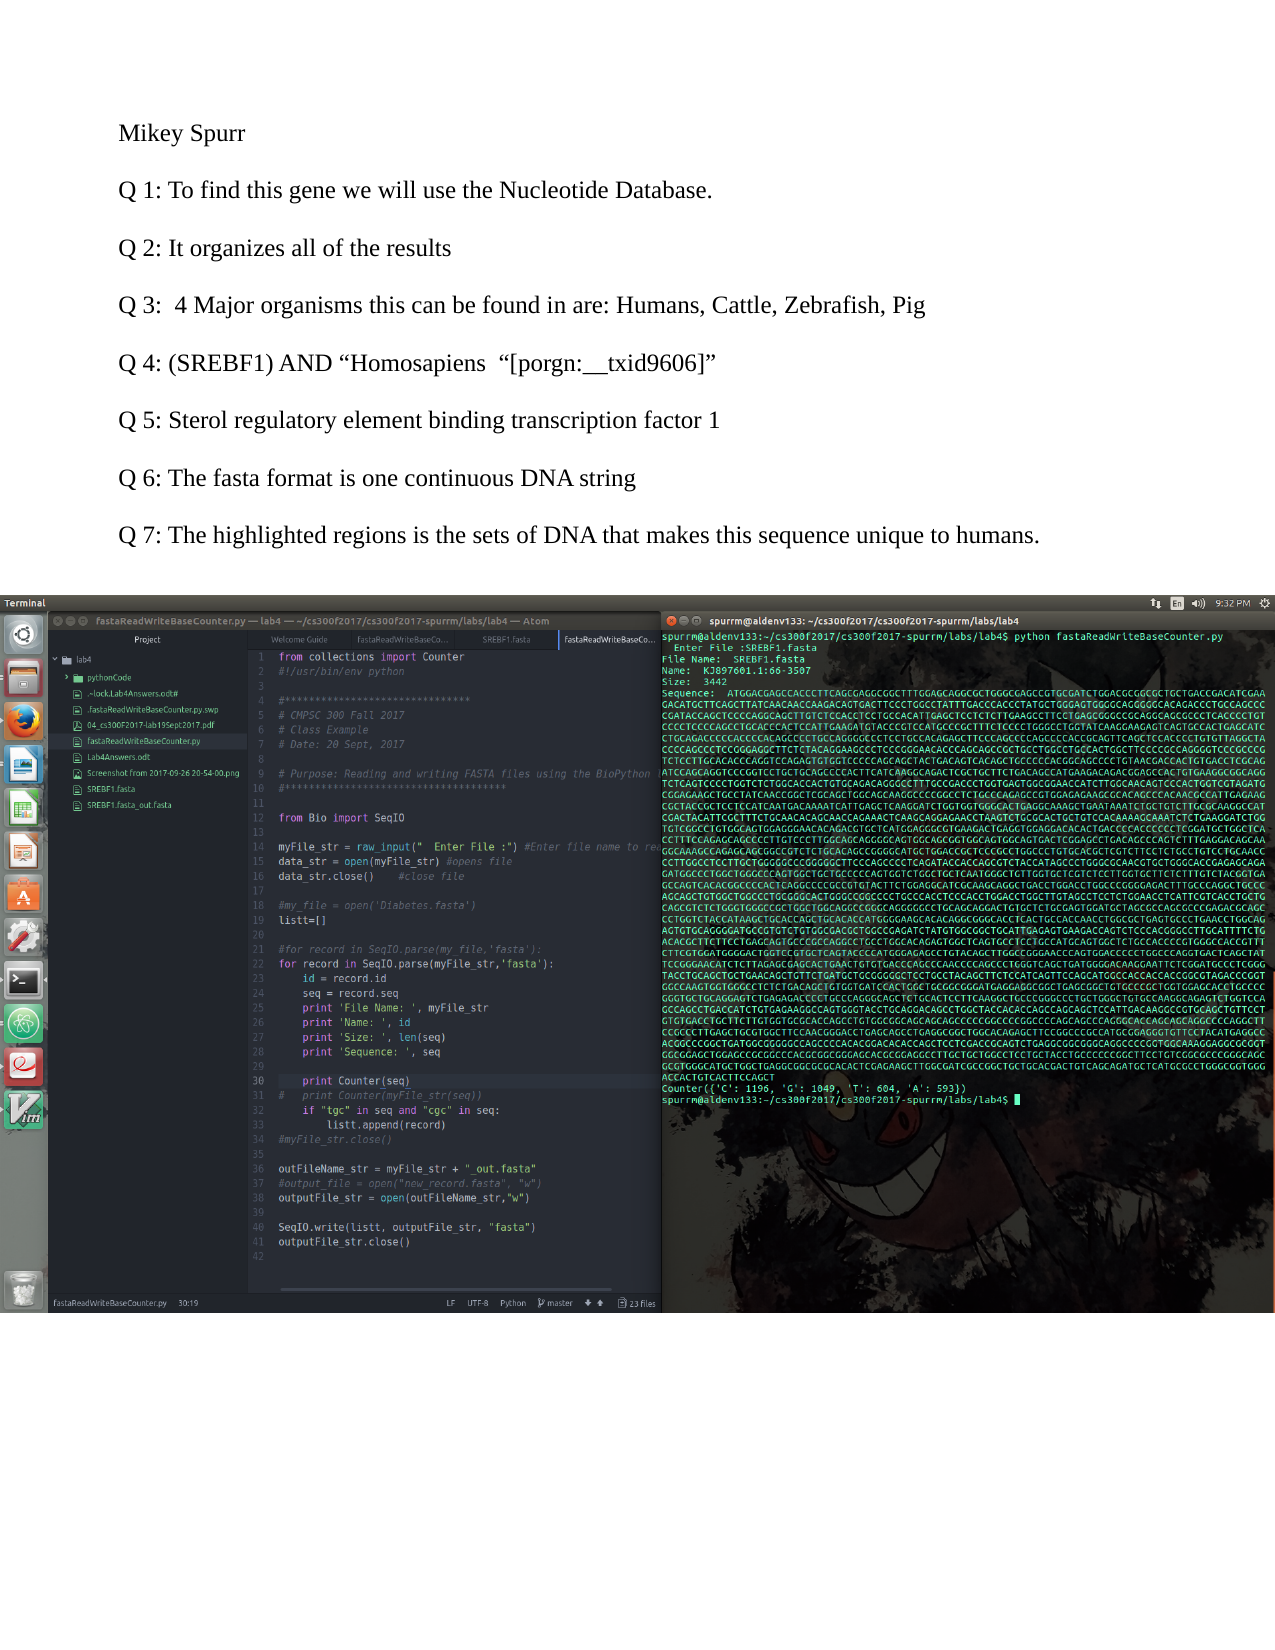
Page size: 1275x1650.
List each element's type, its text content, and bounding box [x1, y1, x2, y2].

text Q 2: It organizes all of the results [118, 233, 1157, 262]
text Q 5: Sterol regulatory element binding transcription factor 1 [118, 406, 1157, 434]
text Q 3: 4 Major organisms this can be found in are: Humans, Cattle, Zebrafish, Pig [118, 291, 1157, 319]
text Q 7: The highlighted regions is the sets of DNA that makes this sequence unique to humans. [118, 521, 1157, 549]
text Mikey Spurr [118, 118, 1157, 147]
text Q 4: (SREBF1) AND “Homosapiens “[porgn:__txid9606]” [118, 348, 1157, 377]
text Q 6: The fasta format is one continuous DNA string [118, 463, 1157, 492]
picture [0, 595, 1275, 1313]
text Q 1: To find this gene we will use the Nucleotide Database. [118, 176, 1157, 204]
